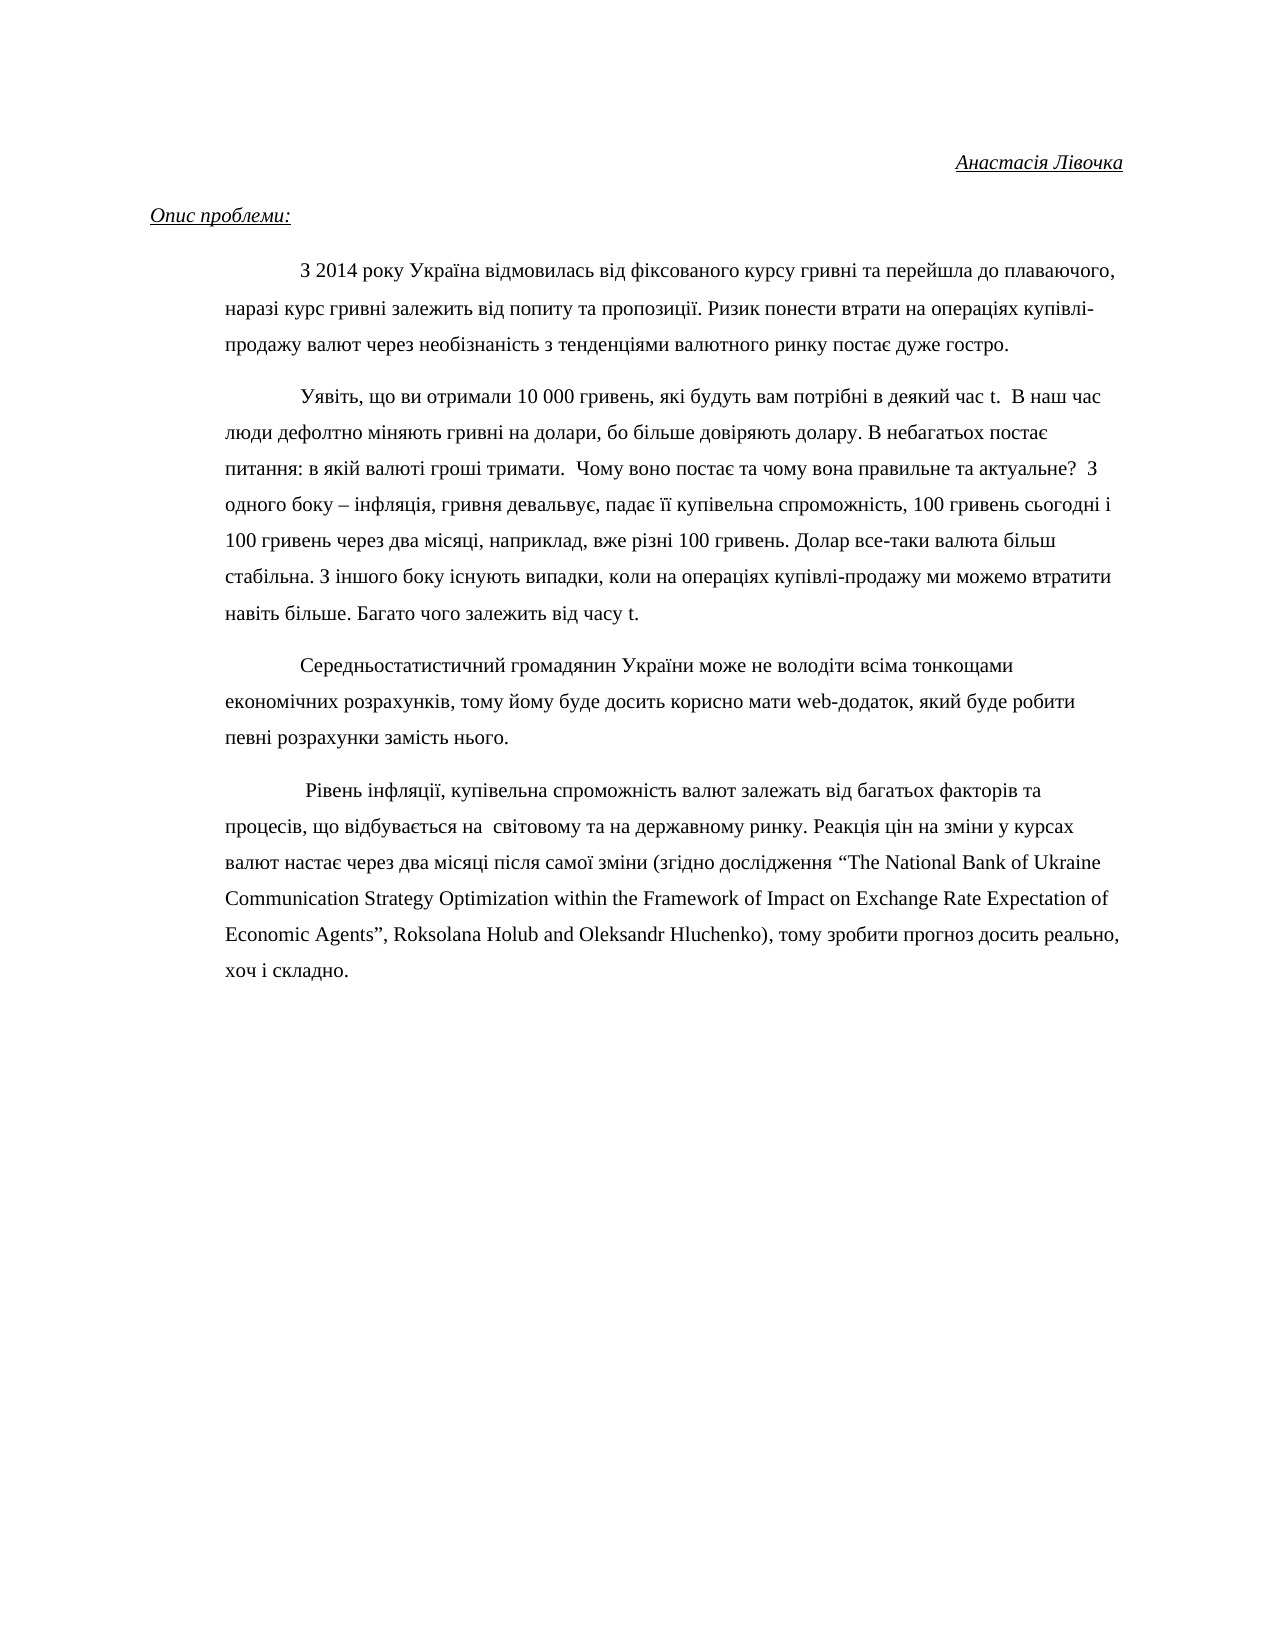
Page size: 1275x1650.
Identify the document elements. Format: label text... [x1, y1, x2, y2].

text Анастасія Лівочка [150, 150, 1125, 174]
text Середньостатистичний громадянин України може не володіти всіма тонкощами економічних розрахунків, тому йому буде досить корисно мати web-додаток, який буде робити певні розрахунки замість нього. [150, 653, 1125, 749]
text Опис проблеми: [150, 203, 1125, 227]
text Уявіть, що ви отримали 10 000 гривень, які будуть вам потрібні в деякий час t. В наш час люди дефолтно міняють гривні на долари, бо більше довіряють долару. В небагатьох постає питання: в якій валюті гроші тримати. Чому воно постає та чому вона правильне та актуальне? З одного боку – інфляція, гривня девальвує, падає її купівельна спроможність, 100 гривень сьогодні і 100 гривень через два місяці, наприклад, вже різні 100 гривень. Долар все-таки валюта більш стабільна. З іншого боку існують випадки, коли на операціях купівлі-продажу ми можемо втратити навіть більше. Багато чого залежить від часу t. [150, 384, 1125, 624]
text Рівень інфляції, купівельна спроможність валют залежать від багатьох факторів та процесів, що відбувається на світовому та на державному ринку. Реакція цін на зміни у курсах валют настає через два місяці після самої зміни (згідно дослідження “The National Bank of Ukraine Communication Strategy Optimization within the Framework of Impact on Exchange Rate Expectation of Economic Agents”, Roksolana Holub and Oleksandr Hluchenko), тому зробити прогноз досить реально, хоч і складно. [225, 778, 1125, 982]
text З 2014 року Україна відмовилась від фіксованого курсу гривні та перейшла до плаваючого, наразі курс гривні залежить від попиту та пропозиції. Ризик понести втрати на операціях купівлі-продажу валют через необізнаність з тенденціями валютного ринку постає дуже гостро. [150, 255, 1125, 356]
